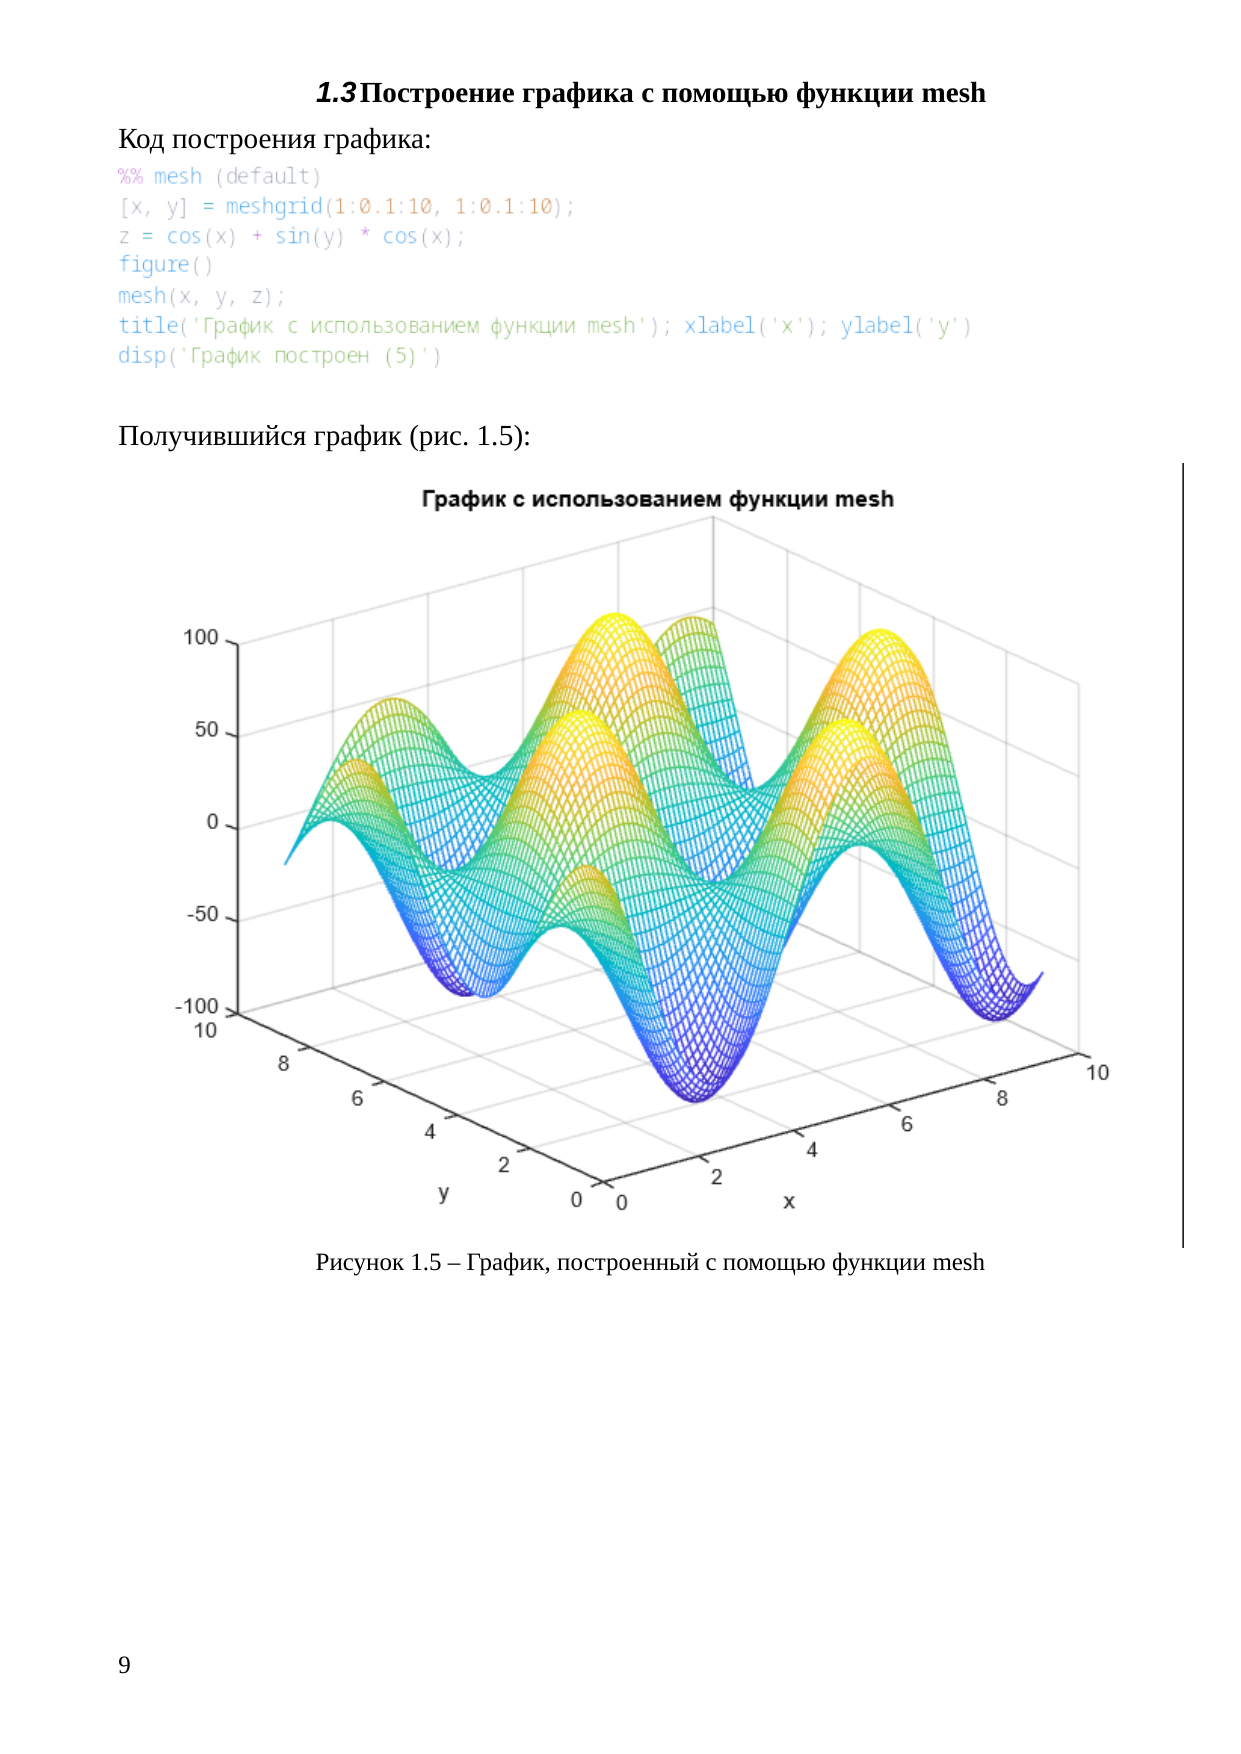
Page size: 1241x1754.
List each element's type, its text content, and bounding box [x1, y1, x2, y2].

subtitle Построение графика с помощью функции mesh [118, 75, 1184, 109]
text Получившийся график (рис. 1.5): [118, 418, 1184, 451]
text Код построения графика: [118, 121, 1184, 155]
text Рисунок 1.5 – График, построенный с помощью функции mesh [117, 1247, 1184, 1276]
